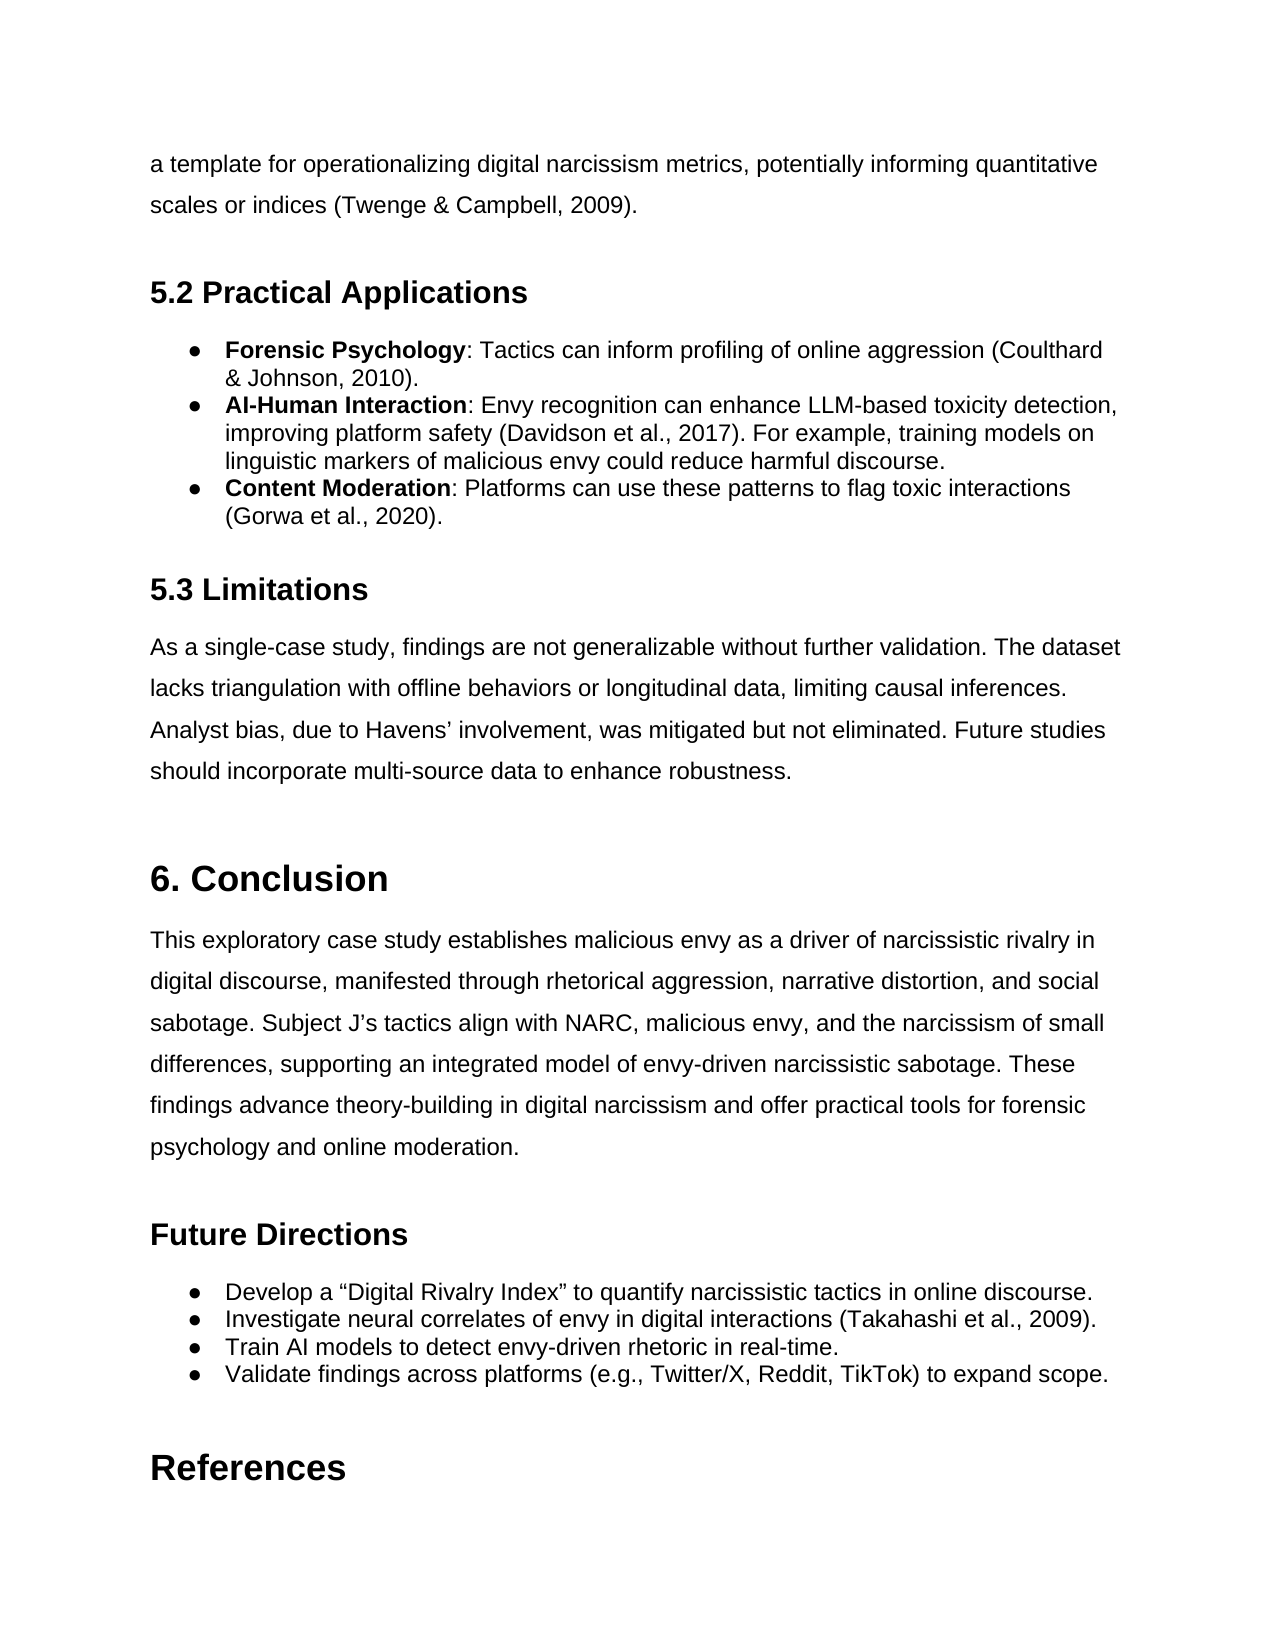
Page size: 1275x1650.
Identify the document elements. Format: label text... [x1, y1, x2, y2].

list Train AI models to detect envy-driven rhetoric in real-time. [187, 1333, 1125, 1360]
list AI-Human Interaction: Envy recognition can enhance LLM-based toxicity detection, improving platform safety (Davidson et al., 2017). For example, training models on linguistic markers of malicious envy could reduce harmful discourse. [187, 391, 1125, 474]
text 5.2 Practical Applications [150, 274, 1125, 310]
text 5.3 Limitations [150, 571, 1125, 607]
list Validate findings across platforms (e.g., Twitter/X, Reddit, TikTok) to expand scope. [187, 1360, 1125, 1388]
list Forensic Psychology: Tactics can inform profiling of online aggression (Coulthard & Johnson, 2010). [187, 336, 1125, 391]
text This exploratory case study establishes malicious envy as a driver of narcissistic rivalry in digital discourse, manifested through rhetorical aggression, narrative distortion, and social sabotage. Subject J’s tactics align with NARC, malicious envy, and the narcissism of small differences, supporting an integrated model of envy-driven narcissistic sabotage. These findings advance theory-building in digital narcissism and offer practical tools for forensic psychology and online moderation. [150, 926, 1125, 1160]
list Content Moderation: Platforms can use these patterns to flag toxic interactions (Gorwa et al., 2020). [187, 474, 1125, 529]
text 6. Conclusion [150, 857, 1125, 899]
text a template for operationalizing digital narcissism metrics, potentially informing quantitative scales or indices (Twenge & Campbell, 2009). [150, 150, 1125, 219]
list Investigate neural correlates of envy in digital interactions (Takahashi et al., 2009). [187, 1305, 1125, 1333]
text References [150, 1446, 1125, 1488]
text Future Directions [150, 1216, 1125, 1252]
text As a single-case study, findings are not generalizable without further validation. The dataset lacks triangulation with offline behaviors or longitudinal data, limiting causal inferences. Analyst bias, due to Havens’ involvement, was mitigated but not eliminated. Future studies should incorporate multi-source data to enhance robustness. [150, 633, 1125, 785]
list Develop a “Digital Rivalry Index” to quantify narcissistic tactics in online discourse. [187, 1277, 1125, 1305]
